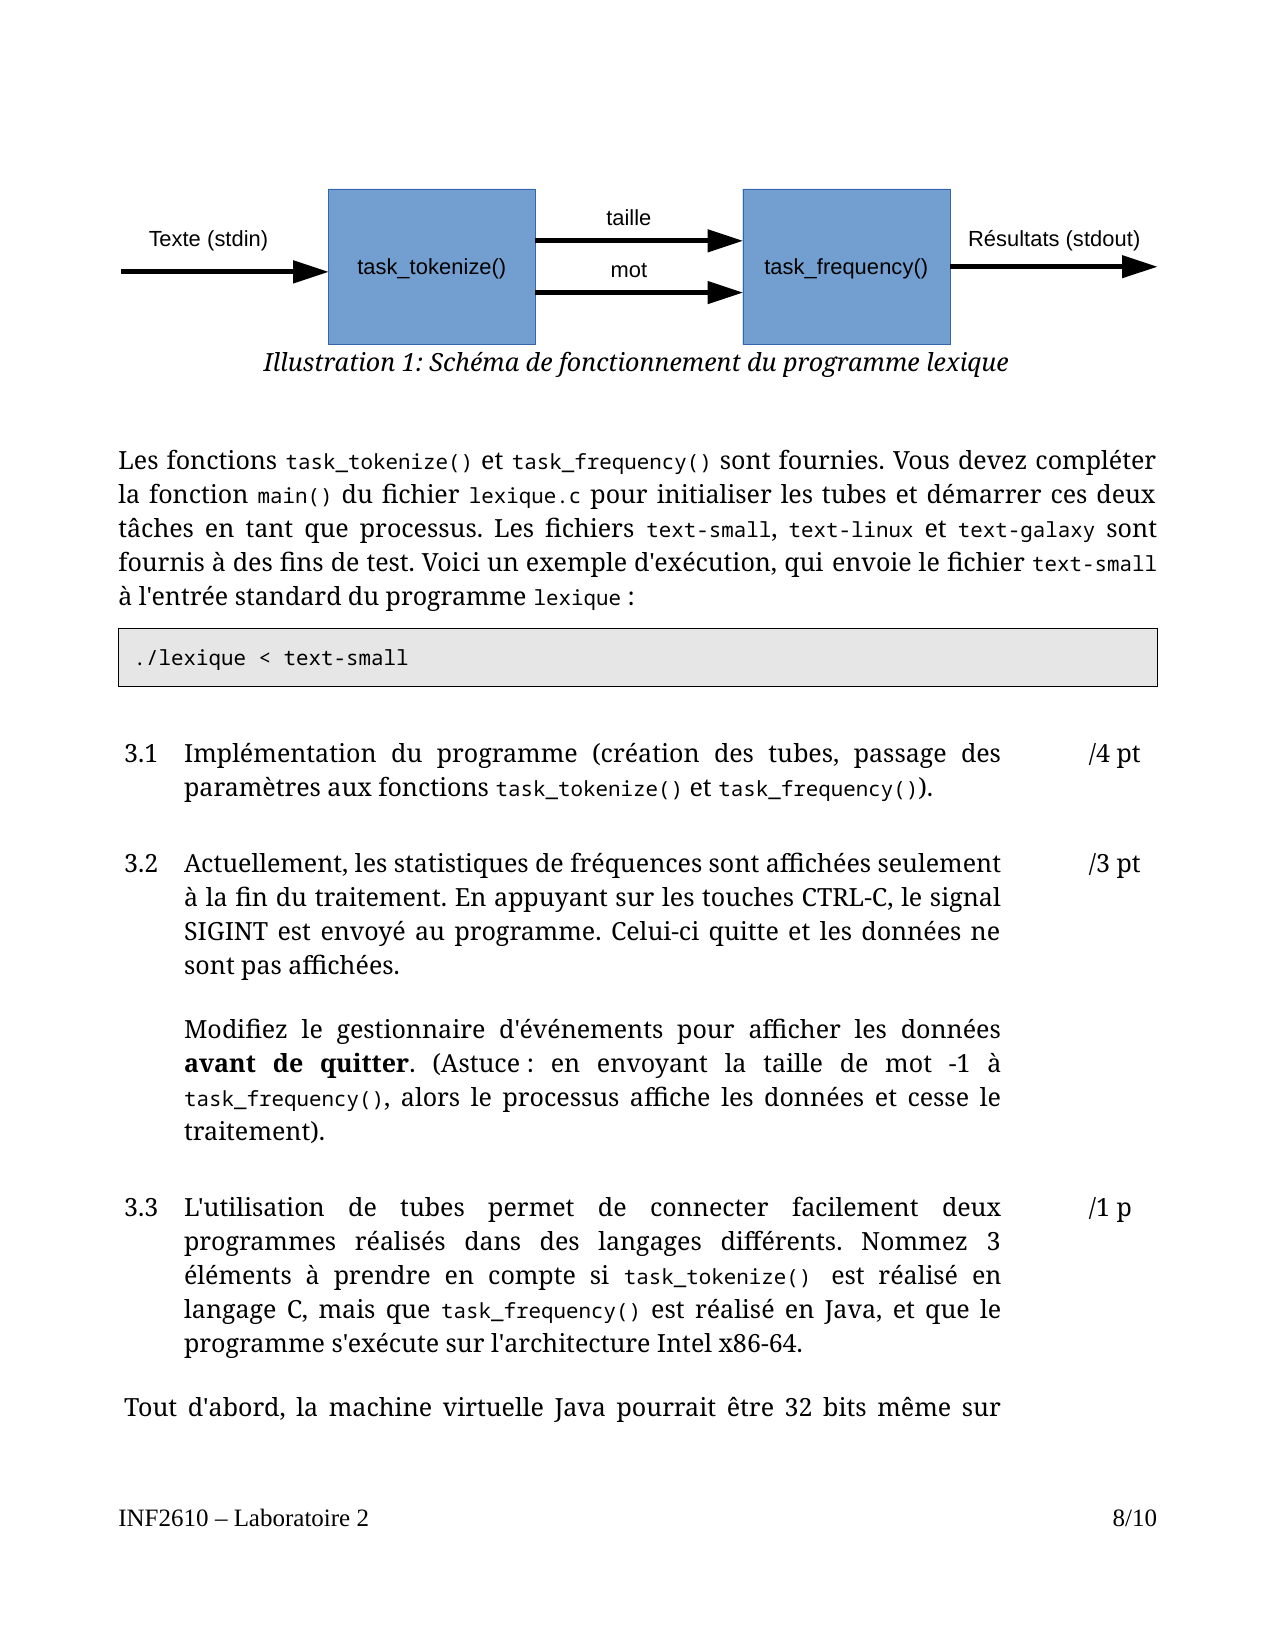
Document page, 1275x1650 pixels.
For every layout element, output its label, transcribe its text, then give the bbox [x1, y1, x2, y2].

table_cell Actuellement, les statistiques de fréquences sont affichées seulement à la fin du traitement. En appuyant sur les touches CTRL-C, le signal SIGINT est envoyé au programme. Celui-ci quitte et les données ne sont pas affichées. Modifiez le gestionnaire d'événements pour afficher les données avant de quitter. (Astuce : en envoyant la taille de mot -1 à task_frequency(), alors le processus affiche les données et cesse le traitement). [118, 825, 1007, 1169]
table_header [1007, 715, 1076, 825]
table_header Implémentation du programme (création des tubes, passage des paramètres aux fonctions task_tokenize() et task_frequency()). [118, 715, 1007, 825]
text Les fonctions task_tokenize() et task_frequency() sont fournies. Vous devez compléter la fonction main() du fichier lexique.c pour initialiser les tubes et démarrer ces deux tâches en tant que processus. Les fichiers text-small, text-linux et text-galaxy sont fournis à des fins de test. Voici un exemple d'exécution, qui envoie le fichier text-small à l'entrée standard du programme lexique : [118, 443, 1157, 613]
table_cell L'utilisation de tubes permet de connecter facilement deux programmes réalisés dans des langages différents. Nommez 3 éléments à prendre en compte si task_tokenize() est réalisé en langage C, mais que task_frequency() est réalisé en Java, et que le programme s'exécute sur l'architecture Intel x86-64. Tout d'abord, la machine virtuelle Java pourrait être 32 bits même sur [118, 1169, 1007, 1430]
table_header /4 pt [1076, 715, 1157, 825]
text ./lexique < text-small [119, 629, 1157, 686]
text Illustration 1: Schéma de fonctionnement du programme lexique [118, 189, 1157, 378]
table_cell [1007, 1169, 1076, 1430]
table_cell [1007, 825, 1076, 1169]
table_cell /3 pt [1076, 825, 1157, 1169]
table_cell /1 p [1076, 1169, 1157, 1430]
